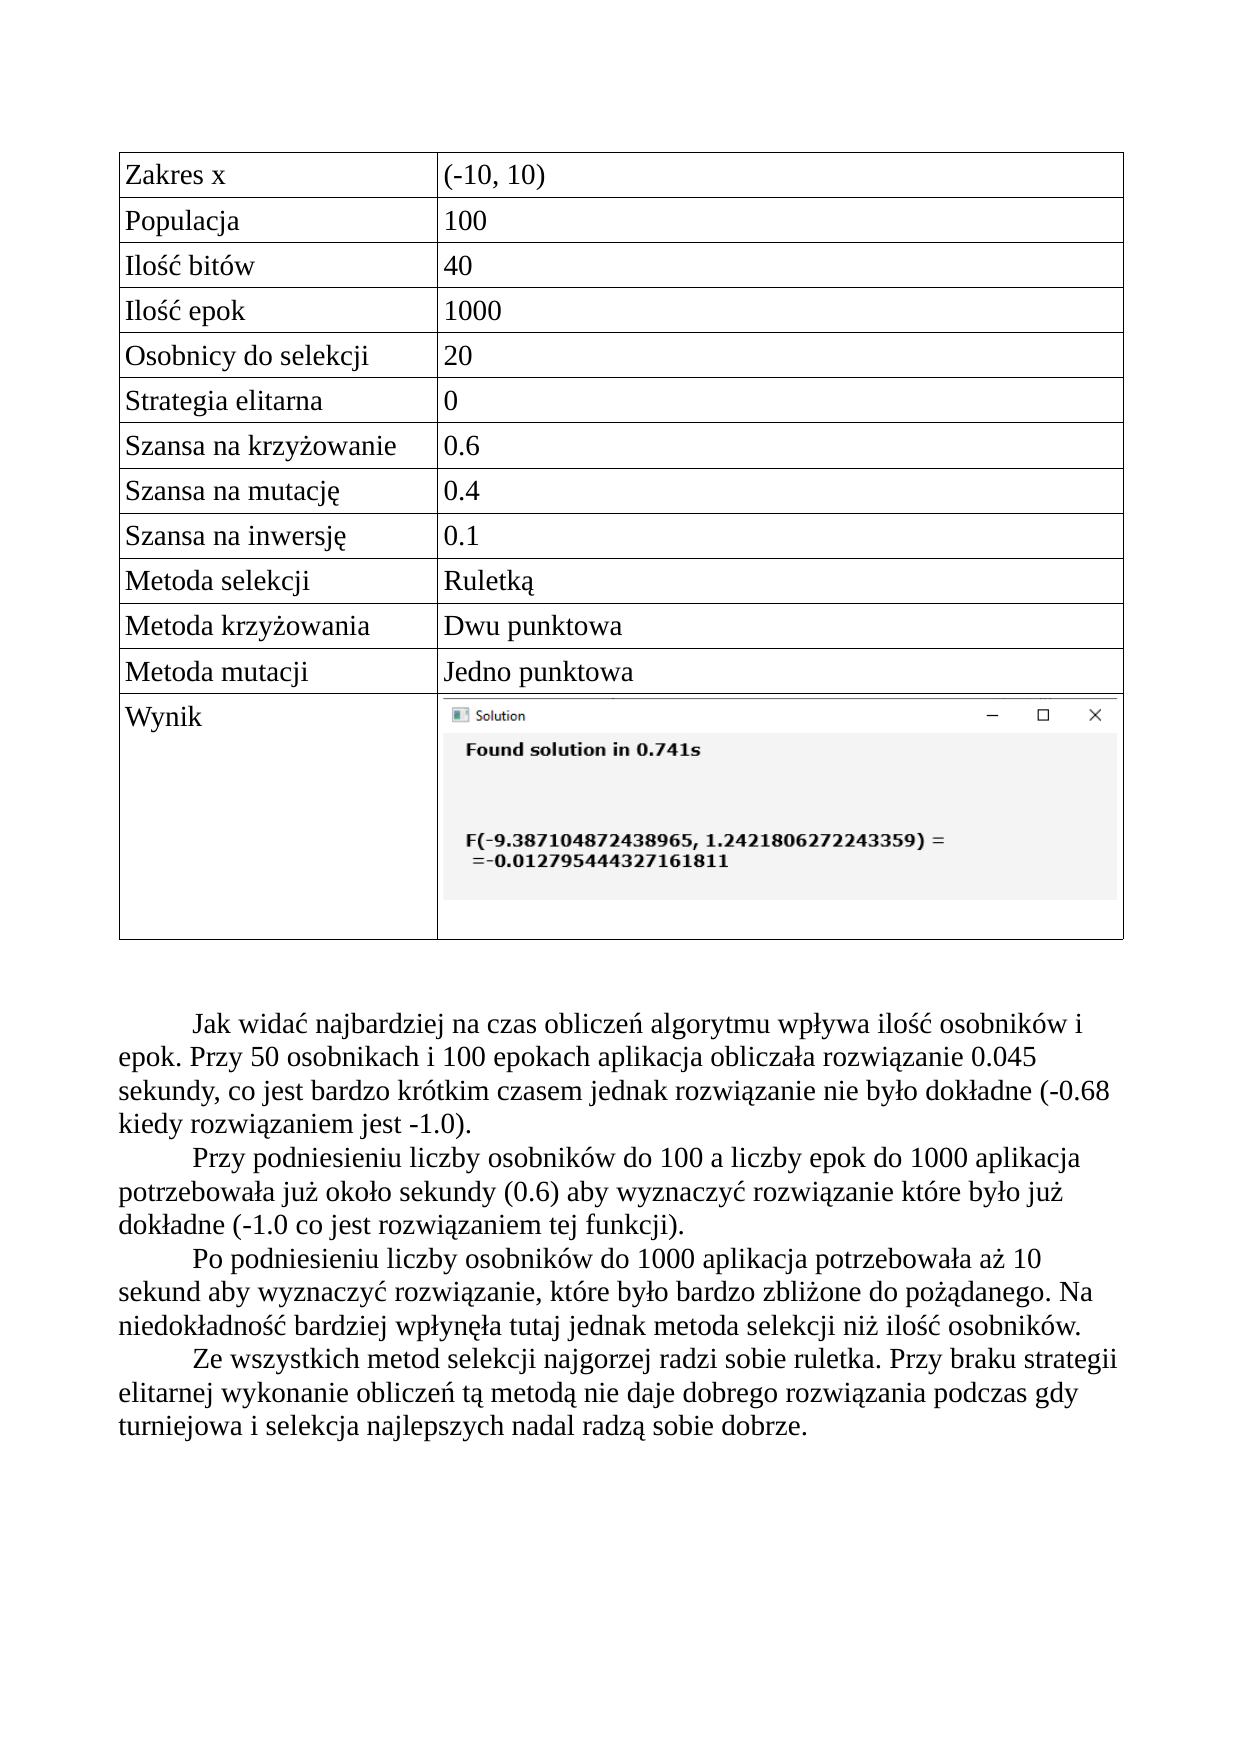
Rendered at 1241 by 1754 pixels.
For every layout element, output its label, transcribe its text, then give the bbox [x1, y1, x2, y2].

table_cell 100 [438, 198, 1123, 242]
table_cell [438, 694, 1123, 939]
table_header Zakres x [120, 153, 437, 197]
text Przy podniesieniu liczby osobników do 100 a liczby epok do 1000 aplikacja potrzebowała już około sekundy (0.6) aby wyznaczyć rozwiązanie które było już dokładne (-1.0 co jest rozwiązaniem tej funkcji). [118, 1140, 1122, 1241]
text Ze wszystkich metod selekcji najgorzej radzi sobie ruletka. Przy braku strategii elitarnej wykonanie obliczeń tą metodą nie daje dobrego rozwiązania podczas gdy turniejowa i selekcja najlepszych nadal radzą sobie dobrze. [118, 1341, 1122, 1442]
table_cell Szansa na inwersję [120, 514, 437, 558]
table_cell 40 [438, 243, 1123, 287]
table_cell Metoda mutacji [120, 649, 437, 693]
table_cell Metoda selekcji [120, 559, 437, 603]
table_cell 0 [438, 378, 1123, 422]
table_cell Ilość epok [120, 288, 437, 332]
table_cell Metoda krzyżowania [120, 604, 437, 648]
text Po podniesieniu liczby osobników do 1000 aplikacja potrzebowała aż 10 sekund aby wyznaczyć rozwiązanie, które było bardzo zbliżone do pożądanego. Na niedokładność bardziej wpłynęła tutaj jednak metoda selekcji niż ilość osobników. [118, 1241, 1122, 1341]
table_cell Wynik [120, 694, 437, 939]
table_cell 0.1 [438, 514, 1123, 558]
text Jak widać najbardziej na czas obliczeń algorytmu wpływa ilość osobników i epok. Przy 50 osobnikach i 100 epokach aplikacja obliczała rozwiązanie 0.045 sekundy, co jest bardzo krótkim czasem jednak rozwiązanie nie było dokładne (-0.68 kiedy rozwiązaniem jest -1.0). [118, 1006, 1122, 1140]
table_cell Jedno punktowa [438, 649, 1123, 693]
table_cell Populacja [120, 198, 437, 242]
table_header (-10, 10) [438, 153, 1123, 197]
picture [443, 698, 1118, 900]
table_cell Szansa na mutację [120, 469, 437, 512]
table_cell 20 [438, 333, 1123, 377]
table_cell Osobnicy do selekcji [120, 333, 437, 377]
table_cell Ilość bitów [120, 243, 437, 287]
table_cell Szansa na krzyżowanie [120, 423, 437, 467]
table_cell 1000 [438, 288, 1123, 332]
table_cell Dwu punktowa [438, 604, 1123, 648]
table_cell Ruletką [438, 559, 1123, 603]
table_cell 0.6 [438, 423, 1123, 467]
table_cell 0.4 [438, 469, 1123, 512]
table_cell Strategia elitarna [120, 378, 437, 422]
